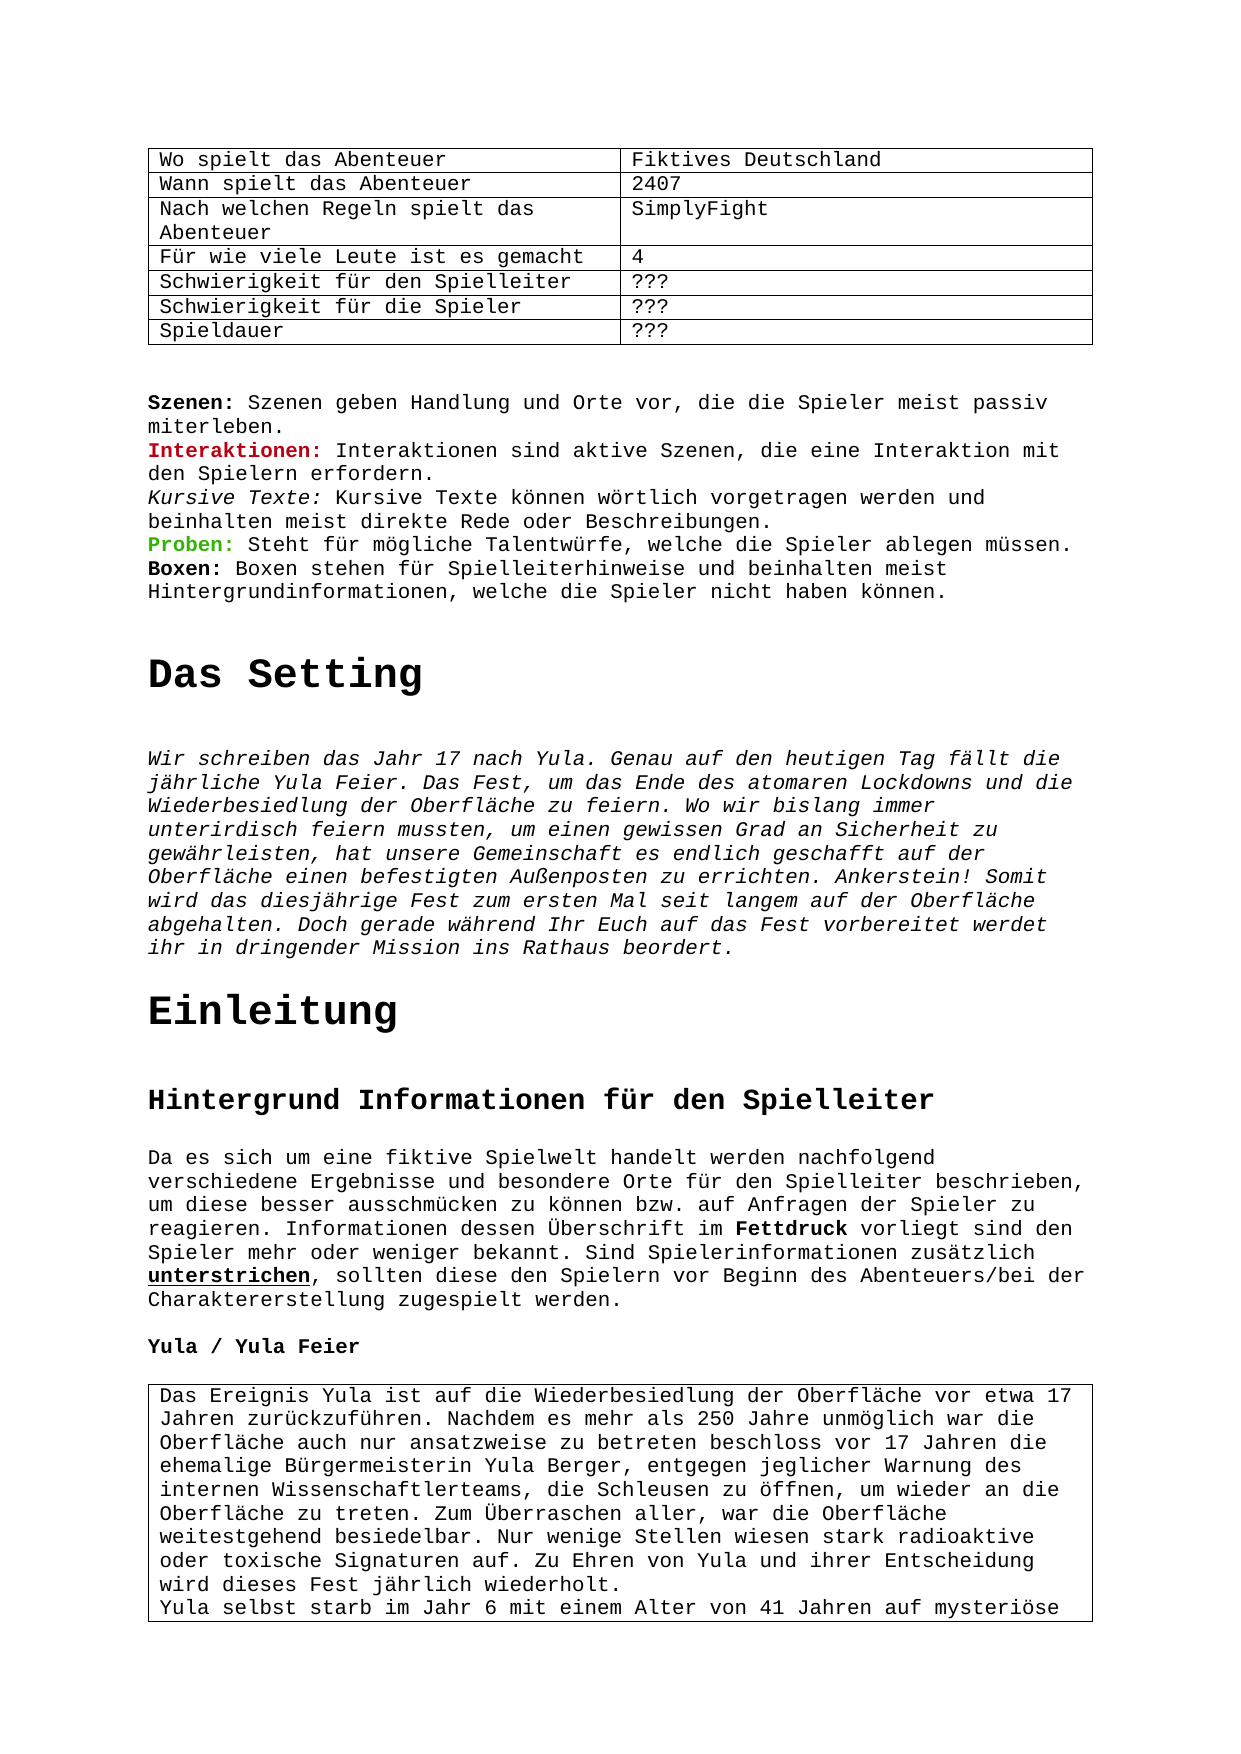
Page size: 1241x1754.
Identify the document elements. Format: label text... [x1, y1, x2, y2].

table_cell ??? [621, 271, 1092, 295]
text Einleitung [148, 989, 1093, 1037]
text Boxen: Boxen stehen für Spielleiterhinweise und beinhalten meist Hintergrundinformationen, welche die Spieler nicht haben können. [148, 558, 1093, 605]
table_cell Spieldauer [149, 320, 620, 344]
table_header Wo spielt das Abenteuer [149, 149, 620, 172]
text Szenen: Szenen geben Handlung und Orte vor, die die Spieler meist passiv miterleben. [148, 392, 1093, 440]
table_cell Wann spielt das Abenteuer [149, 173, 620, 197]
text Yula / Yula Feier [148, 1336, 1093, 1360]
table_cell Schwierigkeit für die Spieler [149, 296, 620, 319]
table_cell 4 [621, 246, 1092, 270]
table_cell ??? [621, 320, 1092, 344]
table_header Fiktives Deutschland [621, 149, 1092, 172]
table_header Das Ereignis Yula ist auf die Wiederbesiedlung der Oberfläche vor etwa 17 Jahren zurückzuführen. Nachdem es mehr als 250 Jahre unmöglich war die Oberfläche auch nur ansatzweise zu betreten beschloss vor 17 Jahren die ehemalige Bürgermeisterin Yula Berger, entgegen jeglicher Warnung des internen Wissenschaftlerteams, die Schleusen zu öffnen, um wieder an die Oberfläche zu treten. Zum Überraschen aller, war die Oberfläche weitestgehend besiedelbar. Nur wenige Stellen wiesen stark radioaktive oder toxische Signaturen auf. Zu Ehren von Yula und ihrer Entscheidung wird dieses Fest jährlich wiederholt. Yula selbst starb im Jahr 6 mit einem Alter von 41 Jahren auf mysteriöse [149, 1385, 1092, 1621]
table_cell 2407 [621, 173, 1092, 197]
table_cell Schwierigkeit für den Spielleiter [149, 271, 620, 295]
text Da es sich um eine fiktive Spielwelt handelt werden nachfolgend verschiedene Ergebnisse und besondere Orte für den Spielleiter beschrieben, um diese besser ausschmücken zu können bzw. auf Anfragen der Spieler zu reagieren. Informationen dessen Überschrift im Fettdruck vorliegt sind den Spieler mehr oder weniger bekannt. Sind Spielerinformationen zusätzlich unterstrichen, sollten diese den Spielern vor Beginn des Abenteuers/bei der Charaktererstellung zugespielt werden. [148, 1147, 1093, 1313]
table_cell SimplyFight [621, 198, 1092, 245]
text Hintergrund Informationen für den Spielleiter [148, 1085, 1093, 1118]
text Kursive Texte: Kursive Texte können wörtlich vorgetragen werden und beinhalten meist direkte Rede oder Beschreibungen. [148, 487, 1093, 534]
table_cell Für wie viele Leute ist es gemacht [149, 246, 620, 270]
text Interaktionen: Interaktionen sind aktive Szenen, die eine Interaktion mit den Spielern erfordern. [148, 440, 1093, 487]
text Das Setting [148, 652, 1093, 700]
table_cell Nach welchen Regeln spielt das Abenteuer [149, 198, 620, 245]
table_cell ??? [621, 296, 1092, 319]
text Wir schreiben das Jahr 17 nach Yula. Genau auf den heutigen Tag fällt die jährliche Yula Feier. Das Fest, um das Ende des atomaren Lockdowns und die Wiederbesiedlung der Oberfläche zu feiern. Wo wir bislang immer unterirdisch feiern mussten, um einen gewissen Grad an Sicherheit zu gewährleisten, hat unsere Gemeinschaft es endlich geschafft auf der Oberfläche einen befestigten Außenposten zu errichten. Ankerstein! Somit wird das diesjährige Fest zum ersten Mal seit langem auf der Oberfläche abgehalten. Doch gerade während Ihr Euch auf das Fest vorbereitet werdet ihr in dringender Mission ins Rathaus beordert. [148, 748, 1093, 961]
text Proben: Steht für mögliche Talentwürfe, welche die Spieler ablegen müssen. [148, 534, 1093, 558]
